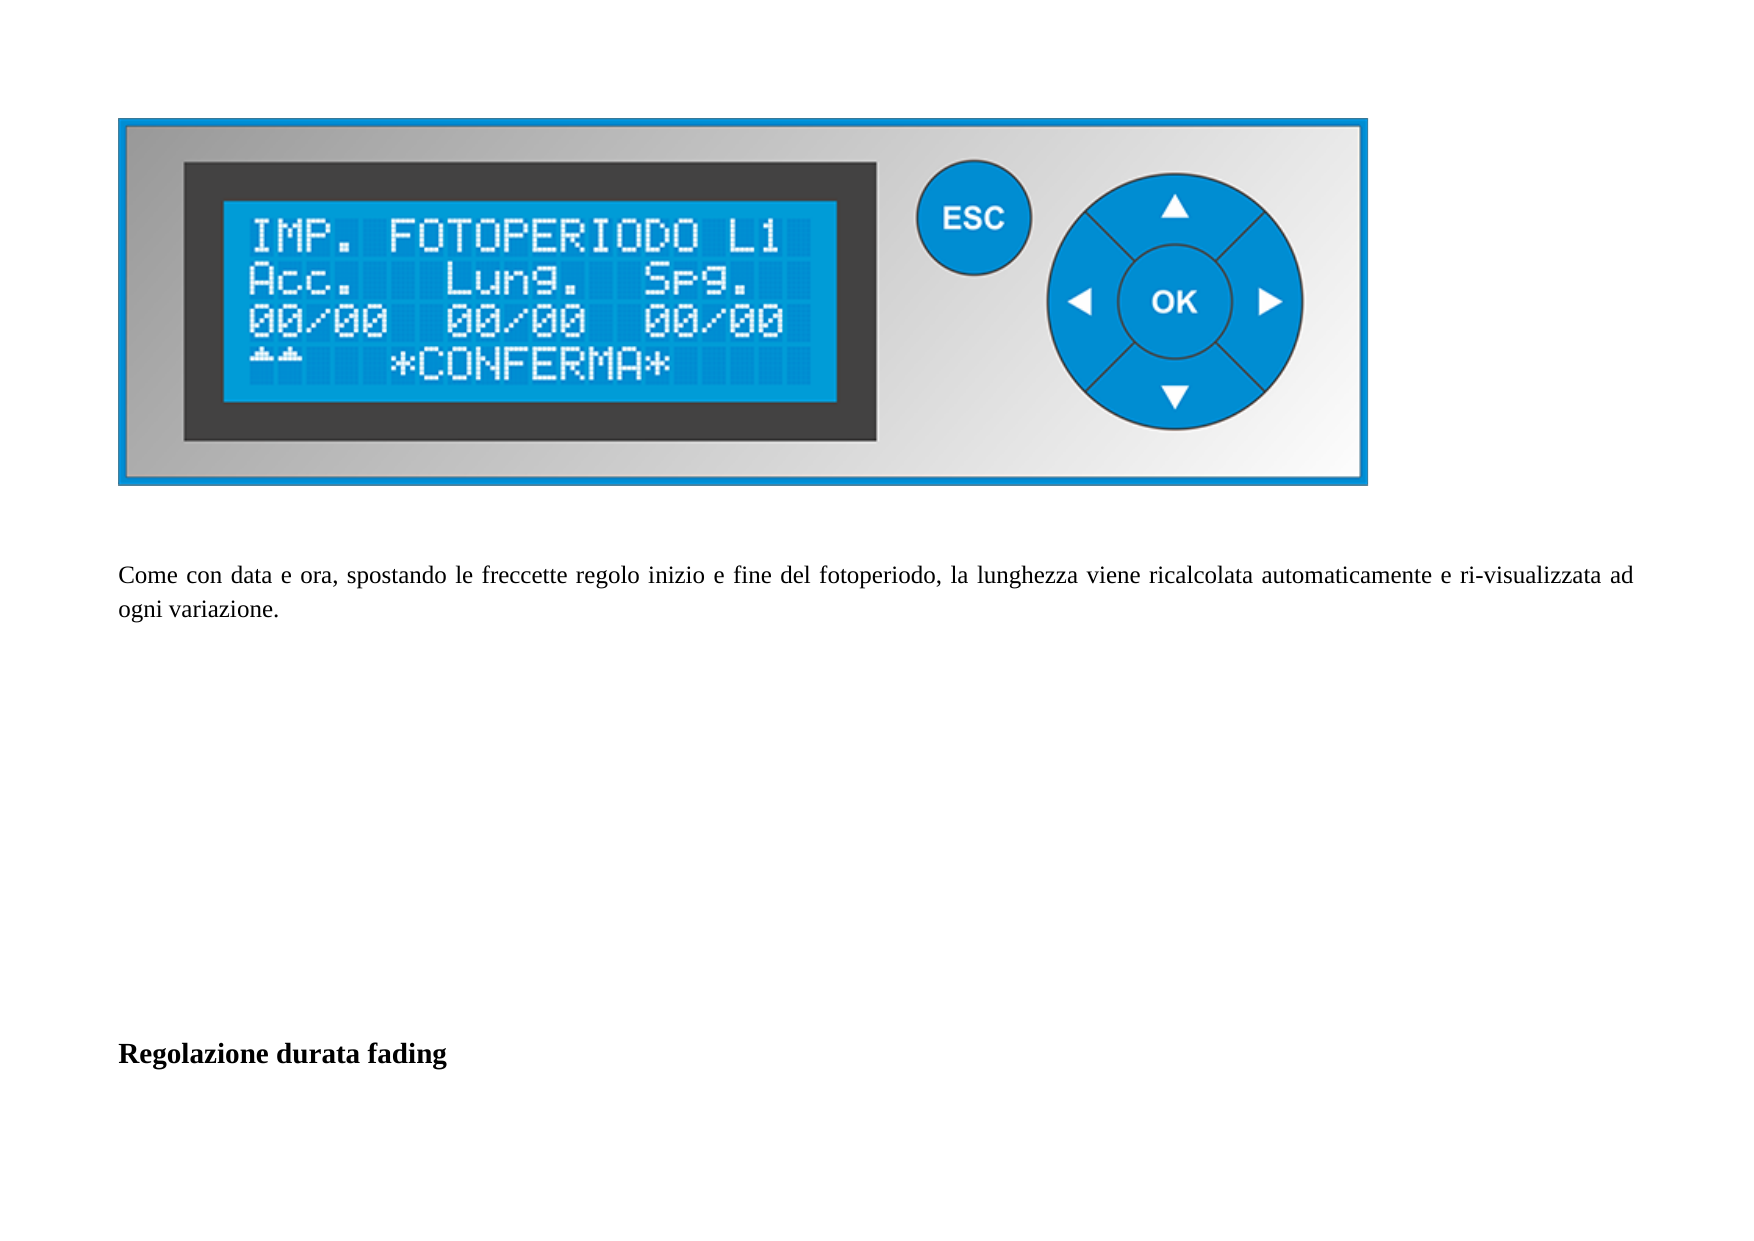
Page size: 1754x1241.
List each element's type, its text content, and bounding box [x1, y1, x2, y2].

text Come con data e ora, spostando le freccette regolo inizio e fine del fotoperiodo, la lunghezza viene ricalcolata automaticamente e ri-visualizzata ad ogni variazione. [118, 491, 1636, 623]
picture [118, 118, 1369, 486]
text Regolazione durata fading [118, 1036, 1636, 1069]
